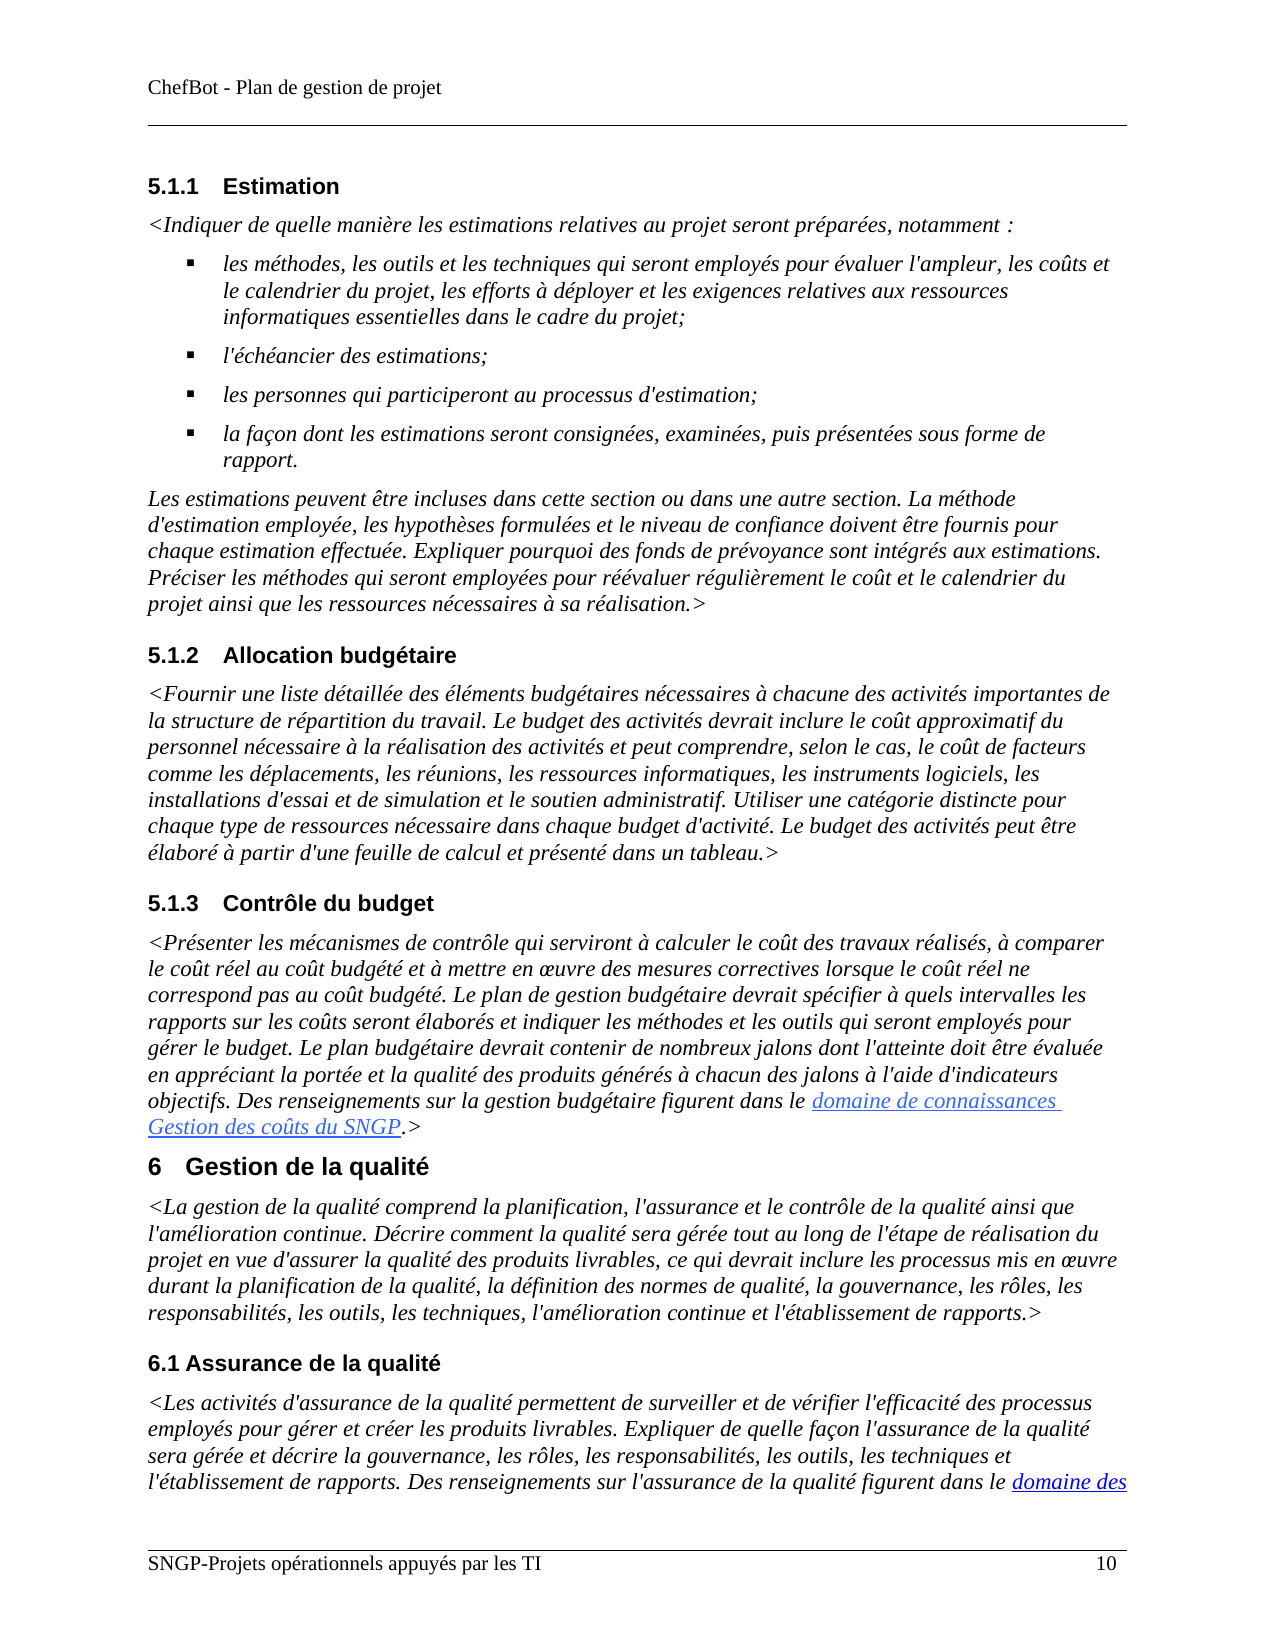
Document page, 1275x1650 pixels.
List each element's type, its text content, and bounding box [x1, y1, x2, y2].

subtitle Allocation budgétaire [148, 642, 1127, 668]
list l'échéancier des estimations; [185, 342, 1127, 368]
subtitle Estimation [148, 173, 1127, 199]
list les méthodes, les outils et les techniques qui seront employés pour évaluer l'ampleur, les coûts et le calendrier du projet, les efforts à déployer et les exigences relatives aux ressources informatiques essentielles dans le cadre du projet; [185, 250, 1127, 329]
text <La gestion de la qualité comprend la planification, l'assurance et le contrôle de la qualité ainsi que l'amélioration continue. Décrire comment la qualité sera gérée tout au long de l'étape de réalisation du projet en vue d'assurer la qualité des produits livrables, ce qui devrait inclure les processus mis en œuvre durant la planification de la qualité, la définition des normes de qualité, la gouvernance, les rôles, les responsabilités, les outils, les techniques, l'amélioration continue et l'établissement de rapports.> [148, 1193, 1127, 1325]
list les personnes qui participeront au processus d'estimation; [185, 381, 1127, 407]
text <Présenter les mécanismes de contrôle qui serviront à calculer le coût des travaux réalisés, à comparer le coût réel au coût budgété et à mettre en œuvre des mesures correctives lorsque le coût réel ne correspond pas au coût budgété. Le plan de gestion budgétaire devrait spécifier à quels intervalles les rapports sur les coûts seront élaborés et indiquer les méthodes et les outils qui seront employés pour gérer le budget. Le plan budgétaire devrait contenir de nombreux jalons dont l'atteinte doit être évaluée en appréciant la portée et la qualité des produits générés à chacun des jalons à l'aide d'indicateurs objectifs. Des renseignements sur la gestion budgétaire figurent dans le domaine de connaissances Gestion des coûts du SNGP.> [148, 929, 1127, 1140]
text <Fournir une liste détaillée des éléments budgétaires nécessaires à chacune des activités importantes de la structure de répartition du travail. Le budget des activités devrait inclure le coût approximatif du personnel nécessaire à la réalisation des activités et peut comprendre, selon le cas, le coût de facteurs comme les déplacements, les réunions, les ressources informatiques, les instruments logiciels, les installations d'essai et de simulation et le soutien administratif. Utiliser une catégorie distincte pour chaque type de ressources nécessaire dans chaque budget d'activité. Le budget des activités peut être élaboré à partir d'une feuille de calcul et présenté dans un tableau.> [148, 681, 1127, 865]
list la façon dont les estimations seront consignées, examinées, puis présentées sous forme de rapport. [185, 420, 1127, 472]
subtitle Assurance de la qualité [148, 1350, 1127, 1377]
subtitle Contrôle du budget [148, 890, 1127, 916]
text Les estimations peuvent être incluses dans cette section ou dans une autre section. La méthode d'estimation employée, les hypothèses formulées et le niveau de confiance doivent être fournis pour chaque estimation effectuée. Expliquer pourquoi des fonds de prévoyance sont intégrés aux estimations. Préciser les méthodes qui seront employées pour réévaluer régulièrement le coût et le calendrier du projet ainsi que les ressources nécessaires à sa réalisation.> [148, 485, 1127, 617]
subtitle Gestion de la qualité [148, 1152, 1127, 1181]
text <Indiquer de quelle manière les estimations relatives au projet seront préparées, notamment : [148, 212, 1127, 238]
text <Les activités d'assurance de la qualité permettent de surveiller et de vérifier l'efficacité des processus employés pour gérer et créer les produits livrables. Expliquer de quelle façon l'assurance de la qualité sera gérée et décrire la gouvernance, les rôles, les responsabilités, les outils, les techniques et l'établissement de rapports. Des renseignements sur l'assurance de la qualité figurent dans le domaine des [148, 1389, 1127, 1494]
